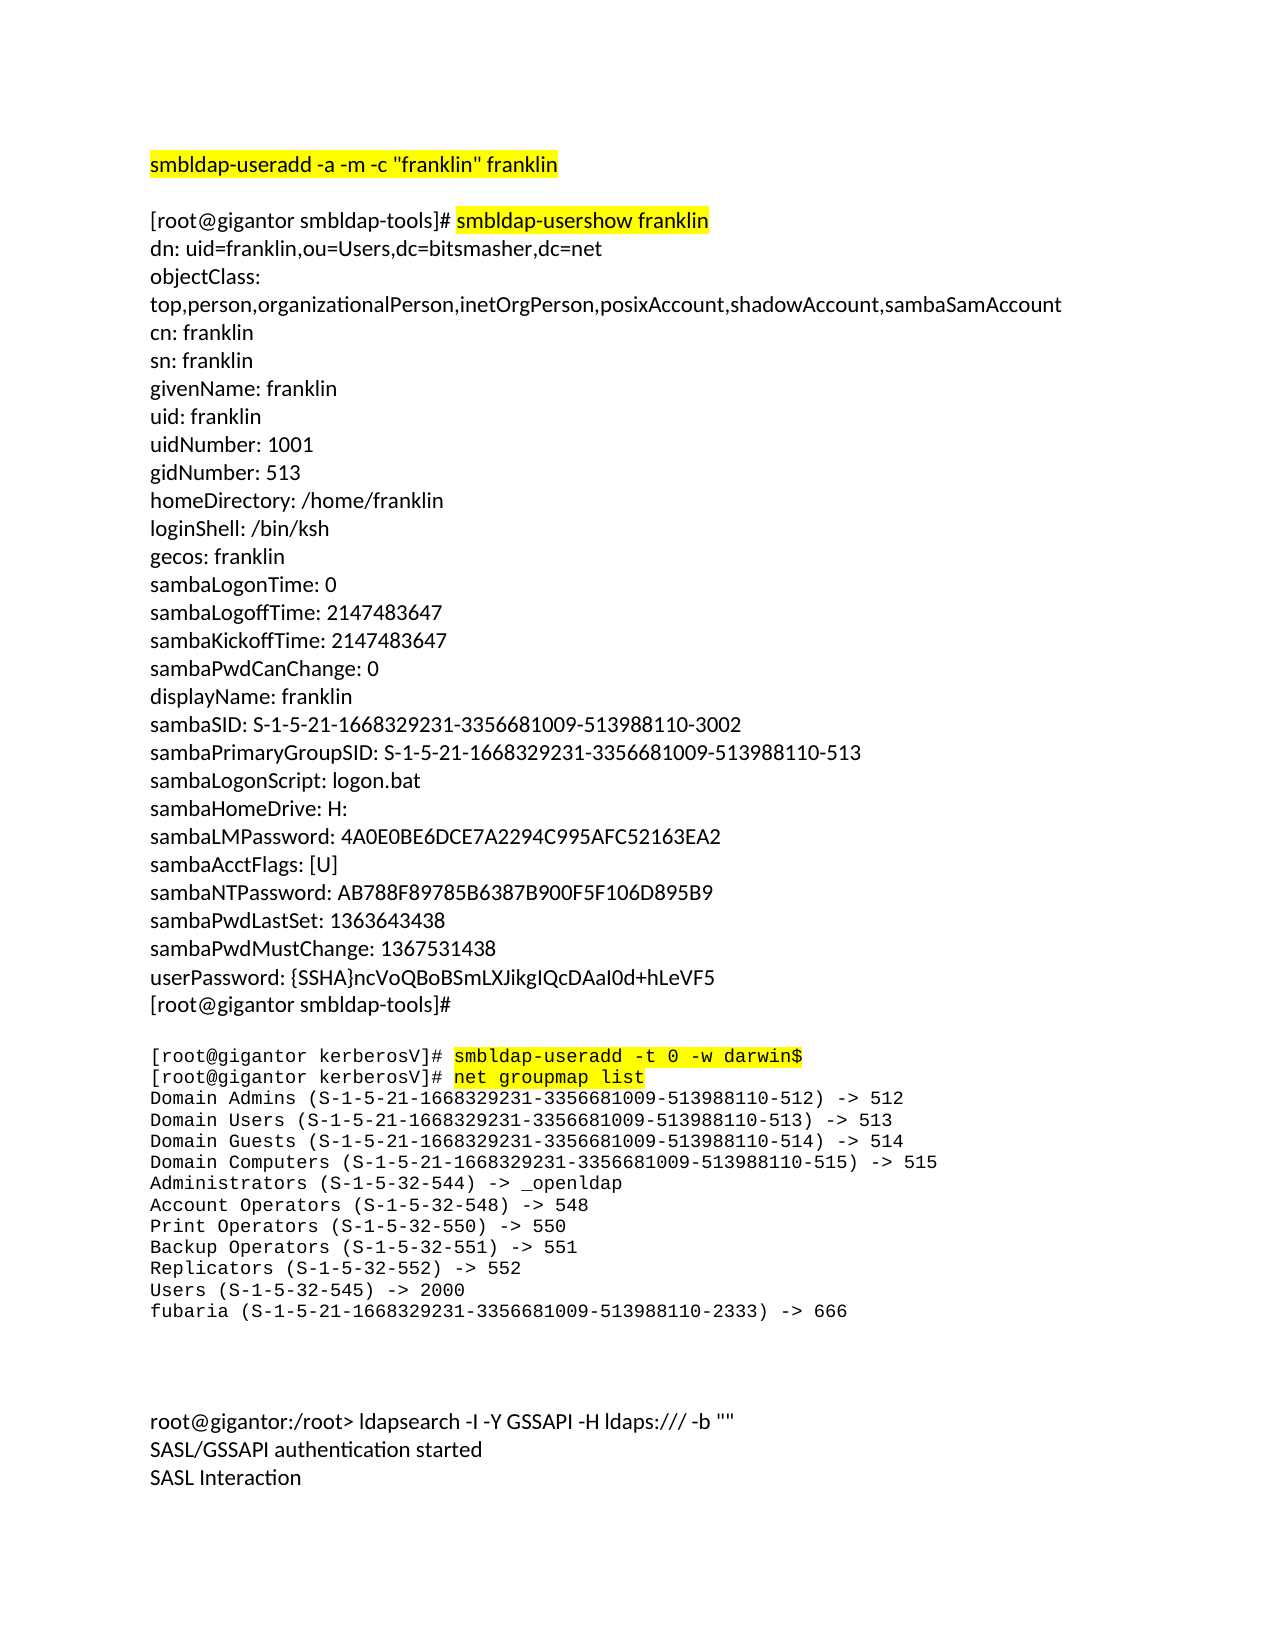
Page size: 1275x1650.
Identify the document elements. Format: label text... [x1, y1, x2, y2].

text sambaLogonTime: 0 [150, 570, 1125, 598]
text Account Operators (S-1-5-32-548) -> 548 [150, 1195, 1125, 1217]
text Domain Admins (S-1-5-21-1668329231-3356681009-513988110-512) -> 512 [150, 1089, 1125, 1110]
text [root@gigantor kerberosV]# smbldap-useradd -t 0 -w darwin$ [150, 1047, 1125, 1068]
text Backup Operators (S-1-5-32-551) -> 551 [150, 1238, 1125, 1259]
text givenName: franklin [150, 374, 1125, 402]
text gidNumber: 513 [150, 458, 1125, 486]
text loginShell: /bin/ksh [150, 514, 1125, 542]
text Administrators (S-1-5-32-544) -> _openldap [150, 1174, 1125, 1195]
text SASL/GSSAPI authentication started [150, 1435, 1125, 1463]
text sambaLMPassword: 4A0E0BE6DCE7A2294C995AFC52163EA2 [150, 822, 1125, 851]
text uidNumber: 1001 [150, 430, 1125, 458]
text SASL Interaction [150, 1463, 1125, 1491]
text cn: franklin [150, 318, 1125, 346]
text userPassword: {SSHA}ncVoQBoBSmLXJikgIQcDAaI0d+hLeVF5 [150, 963, 1125, 991]
text uid: franklin [150, 402, 1125, 430]
text Domain Guests (S-1-5-21-1668329231-3356681009-513988110-514) -> 514 [150, 1132, 1125, 1153]
text fubaria (S-1-5-21-1668329231-3356681009-513988110-2333) -> 666 [150, 1302, 1125, 1323]
text Domain Computers (S-1-5-21-1668329231-3356681009-513988110-515) -> 515 [150, 1153, 1125, 1174]
text root@gigantor:/root> ldapsearch -I -Y GSSAPI -H ldaps:/// -b "" [150, 1407, 1125, 1435]
text sambaSID: S-1-5-21-1668329231-3356681009-513988110-3002 [150, 710, 1125, 738]
text gecos: franklin [150, 542, 1125, 570]
text [root@gigantor smbldap-tools]# [150, 991, 1125, 1019]
text homeDirectory: /home/franklin [150, 486, 1125, 514]
text smbldap-useradd -a -m -c "franklin" franklin [150, 150, 1125, 178]
text sambaPwdCanChange: 0 [150, 654, 1125, 682]
text Domain Users (S-1-5-21-1668329231-3356681009-513988110-513) -> 513 [150, 1110, 1125, 1132]
text sambaKickoffTime: 2147483647 [150, 626, 1125, 654]
text sambaNTPassword: AB788F89785B6387B900F5F106D895B9 [150, 878, 1125, 907]
text Users (S-1-5-32-545) -> 2000 [150, 1280, 1125, 1302]
text [root@gigantor smbldap-tools]# smbldap-usershow franklin [150, 206, 1125, 234]
text objectClass: top,person,organizationalPerson,inetOrgPerson,posixAccount,shadowAccount,sambaSamAccount [150, 262, 1125, 318]
text sambaPrimaryGroupSID: S-1-5-21-1668329231-3356681009-513988110-513 [150, 738, 1125, 766]
text sambaLogoffTime: 2147483647 [150, 598, 1125, 626]
text sambaPwdLastSet: 1363643438 [150, 907, 1125, 934]
text sambaLogonScript: logon.bat [150, 766, 1125, 794]
text sn: franklin [150, 346, 1125, 374]
text dn: uid=franklin,ou=Users,dc=bitsmasher,dc=net [150, 234, 1125, 262]
text sambaPwdMustChange: 1367531438 [150, 934, 1125, 963]
text Replicators (S-1-5-32-552) -> 552 [150, 1259, 1125, 1280]
text displayName: franklin [150, 682, 1125, 710]
text sambaAcctFlags: [U] [150, 851, 1125, 878]
text sambaHomeDrive: H: [150, 794, 1125, 822]
text Print Operators (S-1-5-32-550) -> 550 [150, 1217, 1125, 1238]
text [root@gigantor kerberosV]# net groupmap list [150, 1068, 1125, 1089]
